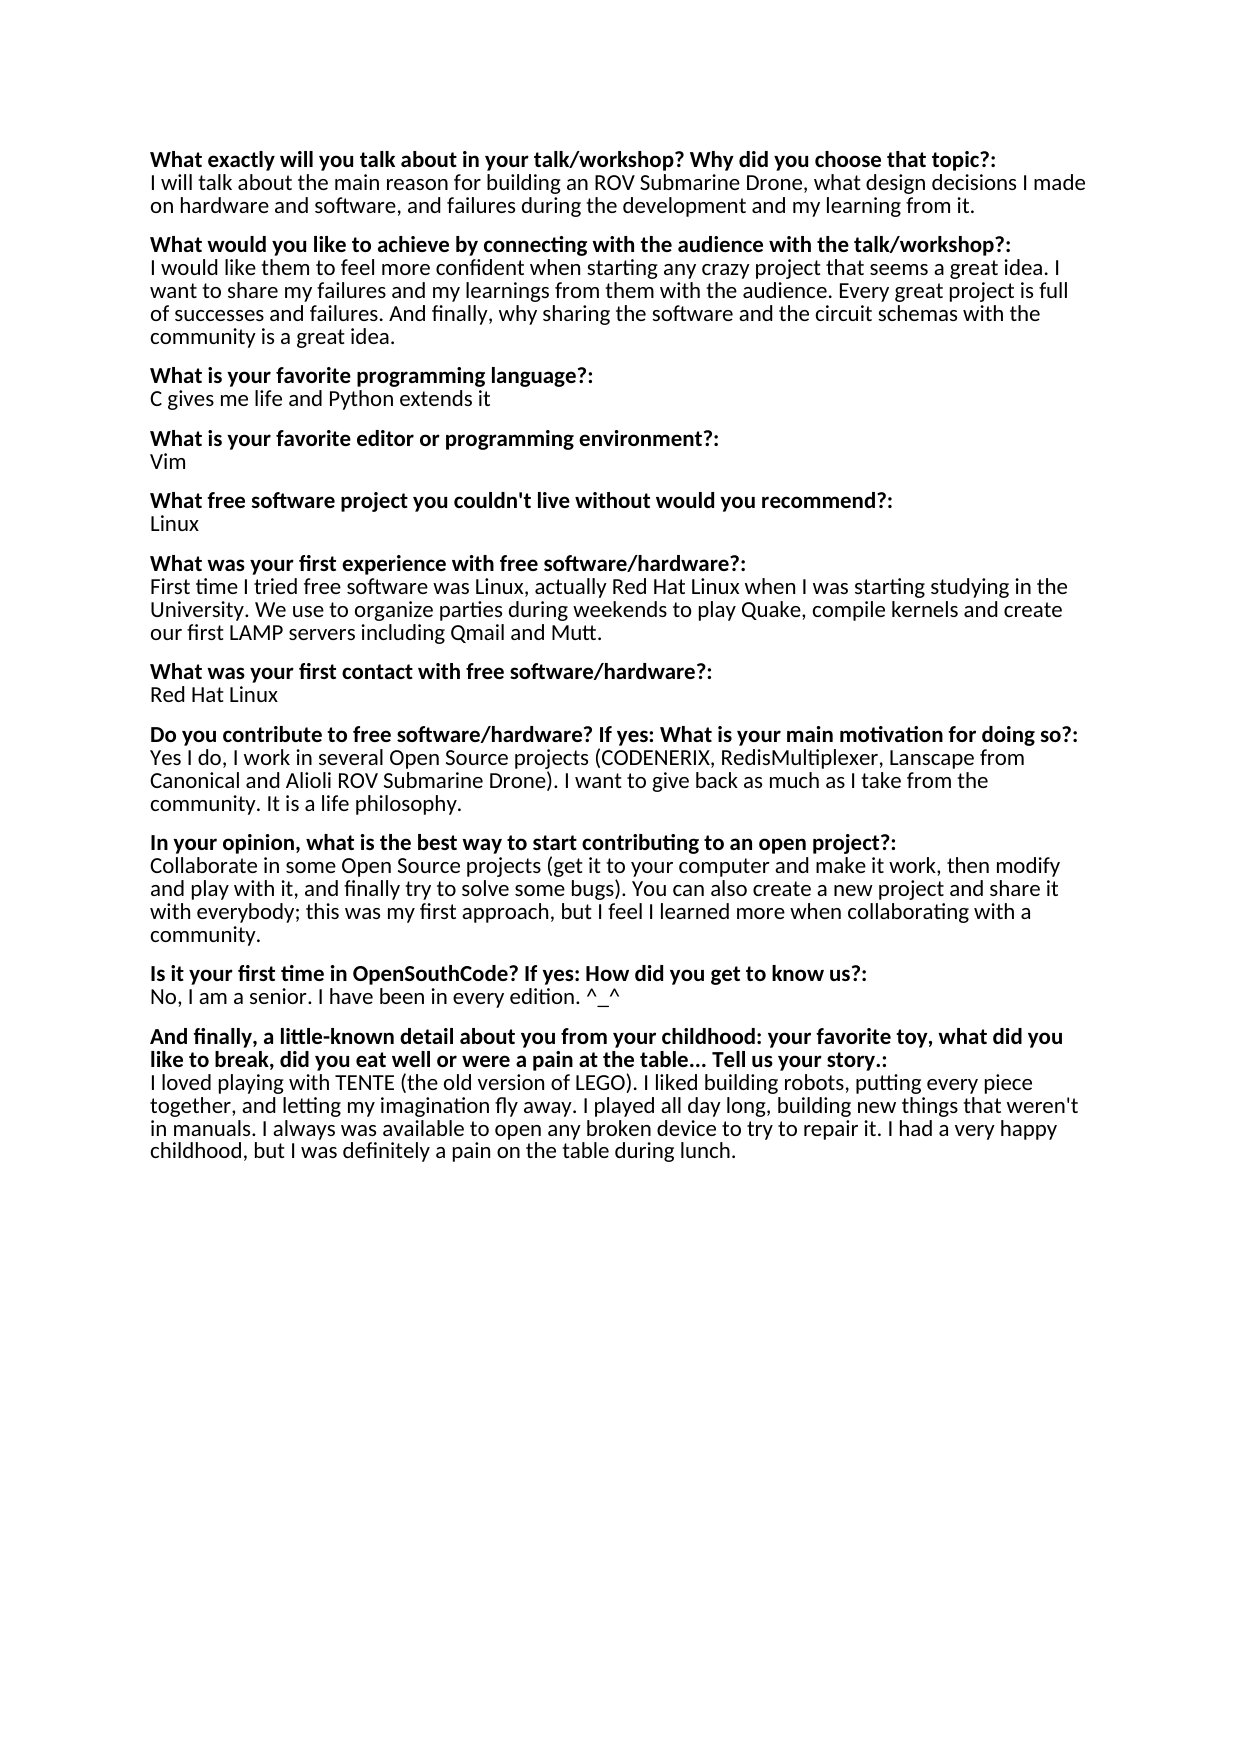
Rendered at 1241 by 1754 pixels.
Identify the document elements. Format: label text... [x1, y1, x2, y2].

text What would you like to achieve by connecting with the audience with the talk/workshop?: I would like them to feel more confident when starting any crazy project that seems a great idea. I want to share my failures and my learnings from them with the audience. Every great project is full of successes and failures. And finally, why sharing the software and the circuit schemas with the community is a great idea. [150, 235, 1090, 350]
text What is your favorite programming language?: C gives me life and Python extends it [150, 367, 1090, 412]
text What free software project you couldn't live without would you recommend?: Linux [150, 492, 1090, 537]
text Do you contribute to free software/hardware? If yes: What is your main motivation for doing so?: Yes I do, I work in several Open Source projects (CODENERIX, RedisMultiplexer, Lanscape from Canonical and Alioli ROV Submarine Drone). I want to give back as much as I take from the community. It is a life philosophy. [150, 725, 1090, 817]
text Is it your first time in OpenSouthCode? If yes: How did you get to know us?: No, I am a senior. I have been in every edition. ^_^ [150, 964, 1090, 1010]
text And finally, a little-known detail about you from your childhood: your favorite toy, what did you like to break, did you eat well or were a pain at the table... Tell us your story.: I loved playing with TENTE (the old version of LEGO). I liked building robots, putting every piece together, and letting my imagination fly away. I played all day long, building new things that weren't in manuals. I always was available to open any broken device to try to repair it. I had a very happy childhood, but I was definitely a pain on the table during lunch. [150, 1027, 1090, 1164]
text What exactly will you talk about in your talk/workshop? Why did you choose that topic?: I will talk about the main reason for building an ROV Submarine Drone, what design decisions I made on hardware and software, and failures during the development and my learning from it. [150, 150, 1090, 219]
text What was your first contact with free software/hardware?: Red Hat Linux [150, 662, 1090, 708]
text In your opinion, what is the best way to start contributing to an open project?: Collaborate in some Open Source projects (get it to your computer and make it work, then modify and play with it, and finally try to solve some bugs). You can also create a new project and share it with everybody; this was my first approach, but I feel I learned more when collaborating with a community. [150, 833, 1090, 948]
text What is your favorite editor or programming environment?: Vim [150, 429, 1090, 475]
text What was your first experience with free software/hardware?: First time I tried free software was Linux, actually Red Hat Linux when I was starting studying in the University. We use to organize parties during weekends to play Quake, compile kernels and create our first LAMP servers including Qmail and Mutt. [150, 554, 1090, 646]
